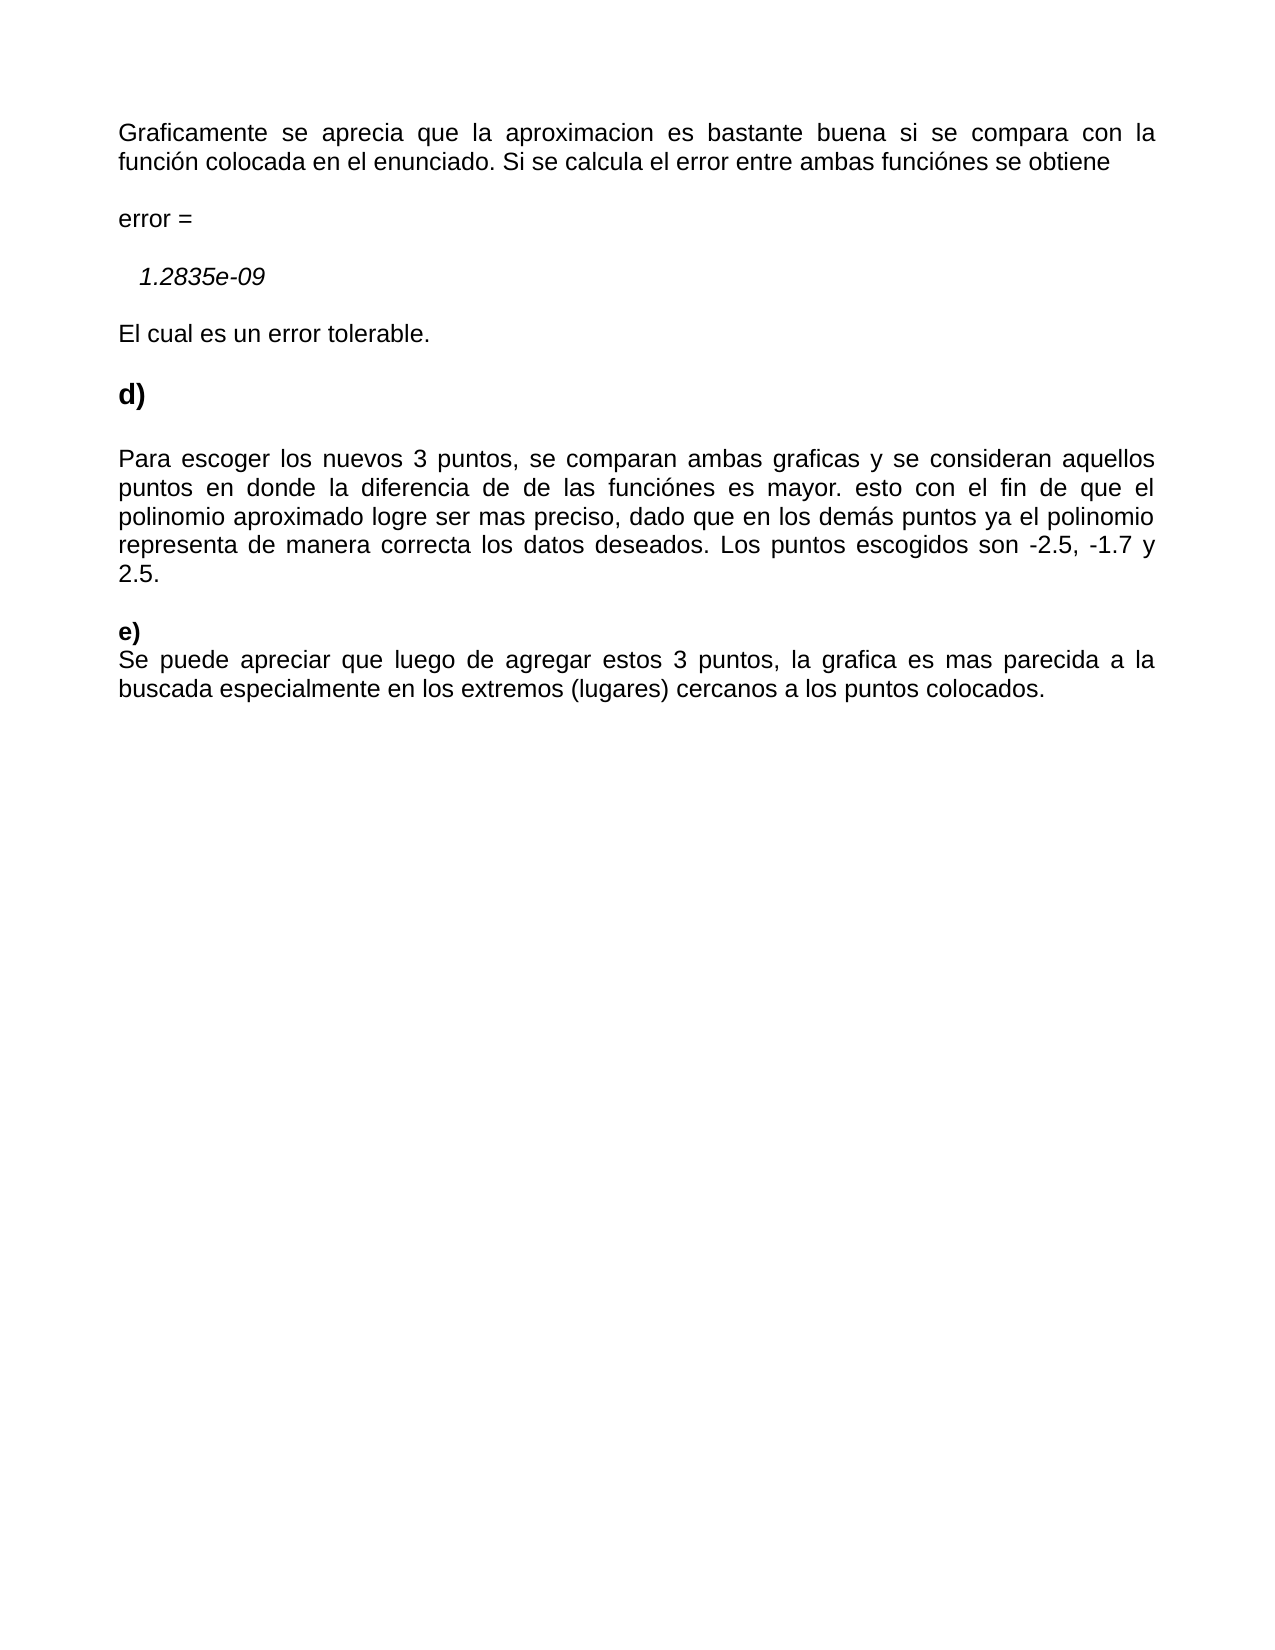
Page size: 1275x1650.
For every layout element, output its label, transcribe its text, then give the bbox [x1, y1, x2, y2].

text error = [118, 204, 1157, 233]
text Se puede apreciar que luego de agregar estos 3 puntos, la grafica es mas parecida a la buscada especialmente en los extremos (lugares) cercanos a los puntos colocados. [118, 645, 1157, 703]
text Graficamente se aprecia que la aproximacion es bastante buena si se compara con la función colocada en el enunciado. Si se calcula el error entre ambas funciónes se obtiene [118, 118, 1157, 176]
text d) [118, 377, 1157, 410]
text El cual es un error tolerable. [118, 319, 1157, 348]
text e) [118, 616, 1157, 645]
text 1.2835e-09 [118, 262, 1157, 291]
text Para escoger los nuevos 3 puntos, se comparan ambas graficas y se consideran aquellos puntos en donde la diferencia de de las funciónes es mayor. esto con el fin de que el polinomio aproximado logre ser mas preciso, dado que en los demás puntos ya el polinomio representa de manera correcta los datos deseados. Los puntos escogidos son -2.5, -1.7 y 2.5. [118, 444, 1157, 588]
